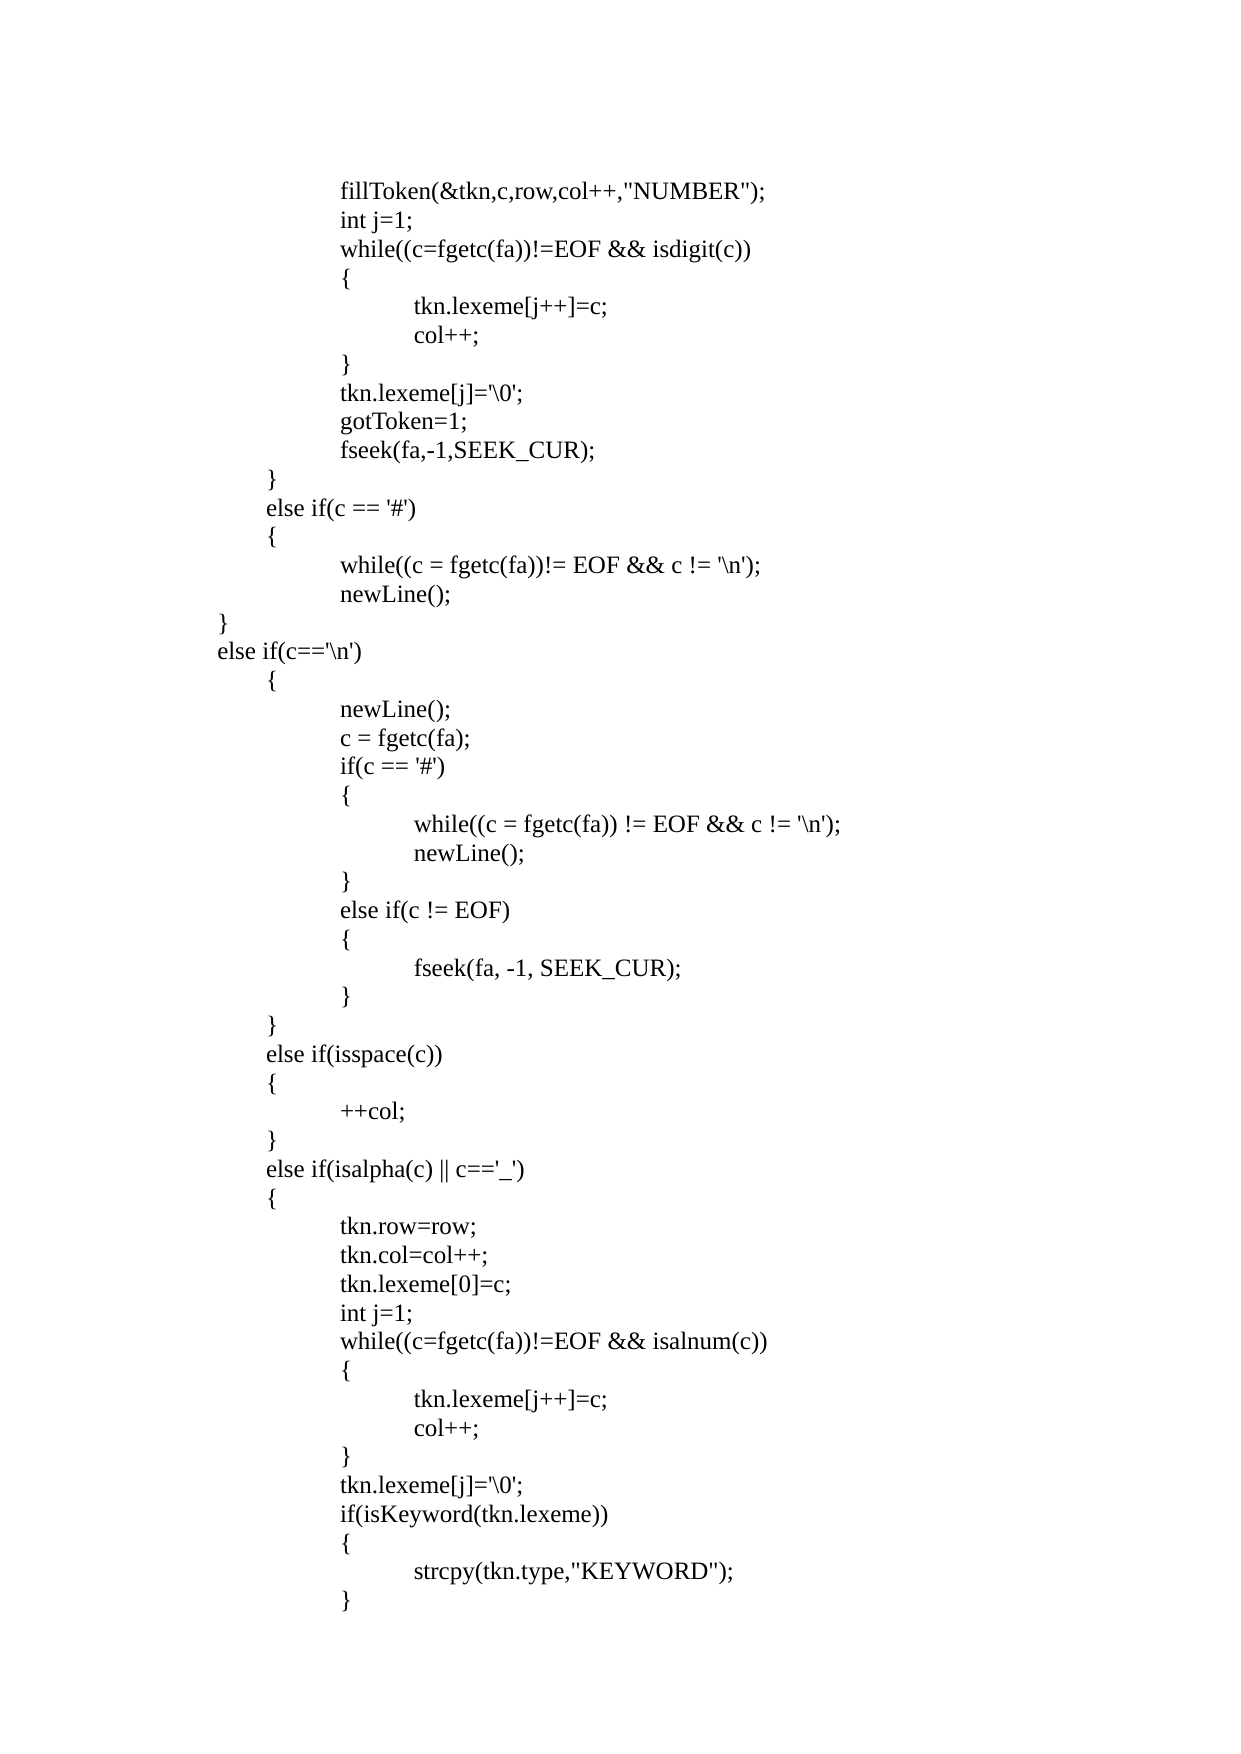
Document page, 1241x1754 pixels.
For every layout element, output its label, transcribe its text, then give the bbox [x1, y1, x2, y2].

text { [118, 1355, 1122, 1384]
text { [118, 924, 1122, 953]
text while((c = fgetc(fa)) != EOF && c != '\n'); [118, 809, 1122, 838]
text tkn.lexeme[j++]=c; [118, 1384, 1122, 1413]
text tkn.lexeme[0]=c; [118, 1269, 1122, 1298]
text fseek(fa,-1,SEEK_CUR); [118, 435, 1122, 464]
text tkn.lexeme[j]='\0'; [118, 1470, 1122, 1499]
text while((c = fgetc(fa))!= EOF && c != '\n'); [118, 550, 1122, 579]
text newLine(); [118, 694, 1122, 723]
text strcpy(tkn.type,"KEYWORD"); [118, 1556, 1122, 1585]
text { [118, 665, 1122, 694]
text col++; [118, 320, 1122, 349]
text { [118, 1183, 1122, 1211]
text } [118, 981, 1122, 1010]
text if(isKeyword(tkn.lexeme)) [118, 1499, 1122, 1528]
text } [118, 608, 1122, 636]
text else if(c=='\n') [118, 636, 1122, 665]
text ++col; [118, 1096, 1122, 1125]
text { [118, 521, 1122, 550]
text while((c=fgetc(fa))!=EOF && isalnum(c)) [118, 1326, 1122, 1355]
text { [118, 263, 1122, 291]
text else if(isalpha(c) || c=='_') [118, 1154, 1122, 1183]
text c = fgetc(fa); [118, 723, 1122, 751]
text while((c=fgetc(fa))!=EOF && isdigit(c)) [118, 234, 1122, 263]
text } [118, 1010, 1122, 1039]
text tkn.lexeme[j++]=c; [118, 291, 1122, 320]
text if(c == '#') [118, 751, 1122, 780]
text tkn.col=col++; [118, 1240, 1122, 1269]
text newLine(); [118, 838, 1122, 866]
text fseek(fa, -1, SEEK_CUR); [118, 953, 1122, 981]
text } [118, 1441, 1122, 1470]
text newLine(); [118, 579, 1122, 608]
text gotToken=1; [118, 406, 1122, 435]
text col++; [118, 1413, 1122, 1441]
text fillToken(&tkn,c,row,col++,"NUMBER"); [118, 176, 1122, 205]
text tkn.lexeme[j]='\0'; [118, 378, 1122, 406]
text else if(c == '#') [118, 493, 1122, 521]
text else if(c != EOF) [118, 895, 1122, 924]
text tkn.row=row; [118, 1211, 1122, 1240]
text { [118, 1528, 1122, 1556]
text } [118, 464, 1122, 493]
text } [118, 1585, 1122, 1614]
text { [118, 780, 1122, 809]
text int j=1; [118, 1298, 1122, 1326]
text } [118, 349, 1122, 378]
text } [118, 1125, 1122, 1154]
text else if(isspace(c)) [118, 1039, 1122, 1068]
text } [118, 866, 1122, 895]
text { [118, 1068, 1122, 1096]
text int j=1; [118, 205, 1122, 234]
